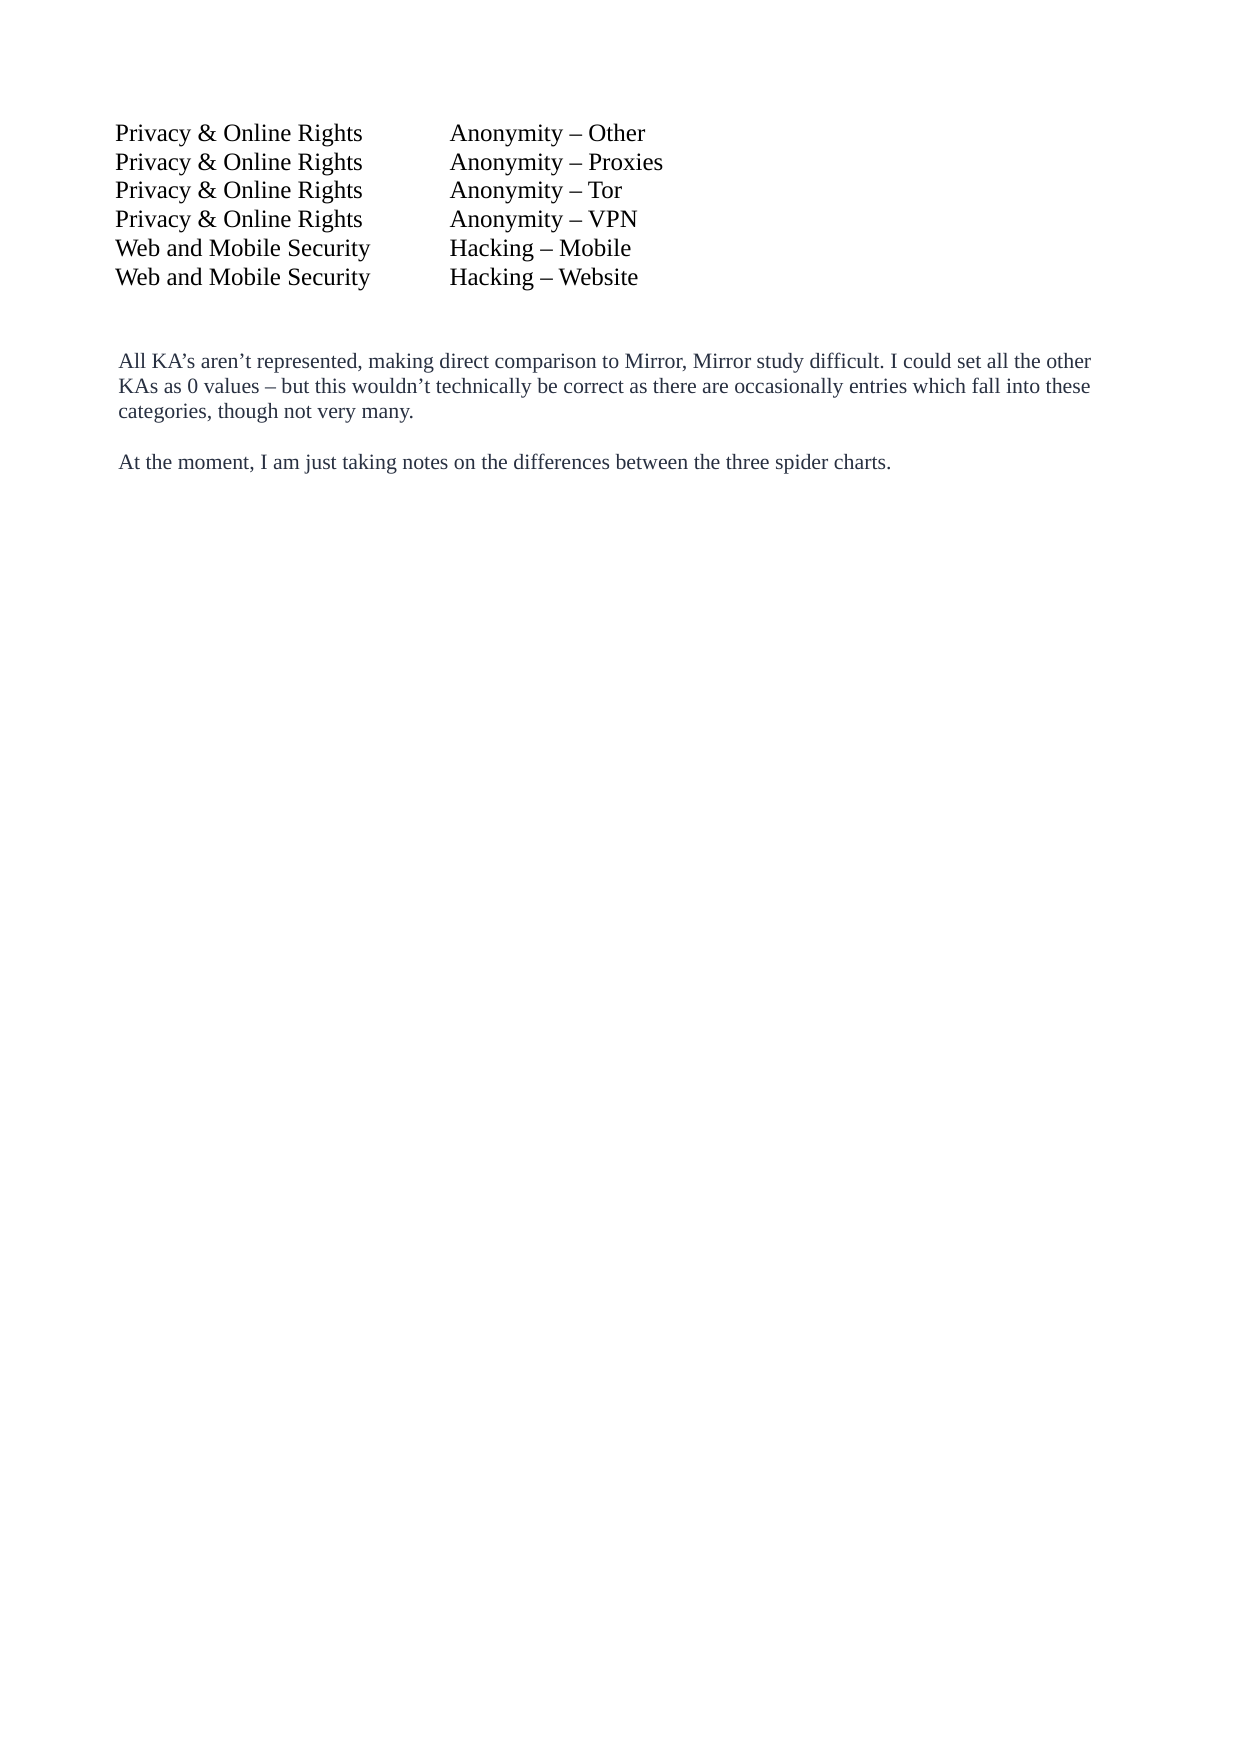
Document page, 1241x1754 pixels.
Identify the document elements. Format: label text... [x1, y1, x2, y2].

text At the moment, I am just taking notes on the differences between the three spider charts. [118, 424, 1122, 474]
table_cell Hacking – Website [446, 262, 777, 291]
table_cell Web and Mobile Security [112, 262, 446, 291]
table_cell Hacking – Mobile [446, 233, 777, 262]
table_cell Anonymity – VPN [446, 204, 777, 233]
table_cell Privacy & Online Rights [112, 204, 446, 233]
text All KA’s aren’t represented, making direct comparison to Mirror, Mirror study difficult. I could set all the other KAs as 0 values – but this wouldn’t technically be correct as there are occasionally entries which fall into these categories, though not very many. [118, 348, 1122, 424]
table_cell Privacy & Online Rights [112, 147, 446, 176]
table_cell Web and Mobile Security [112, 233, 446, 262]
table_cell Anonymity – Other [446, 118, 777, 147]
table_cell Privacy & Online Rights [112, 176, 446, 204]
table_cell Anonymity – Proxies [446, 147, 777, 176]
table_cell Privacy & Online Rights [112, 118, 446, 147]
table_cell Anonymity – Tor [446, 176, 777, 204]
